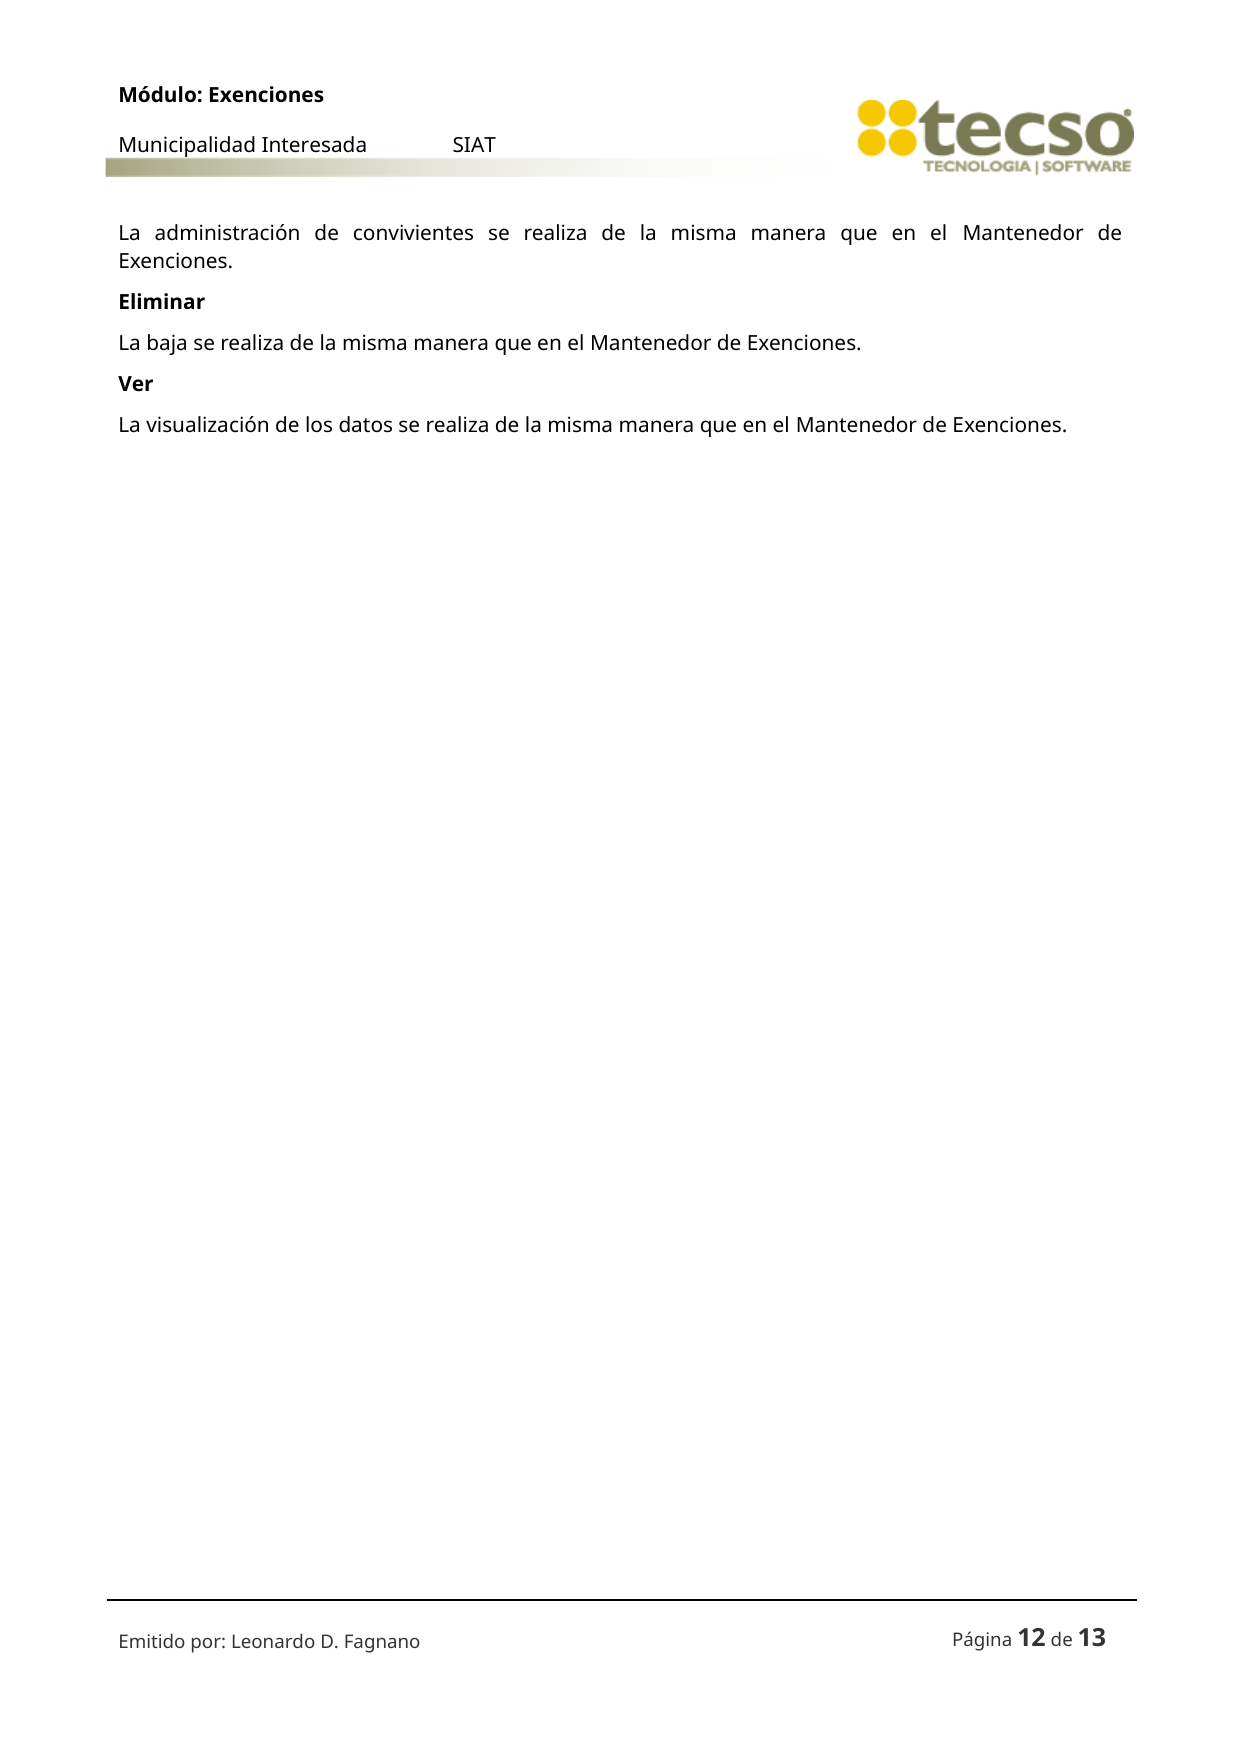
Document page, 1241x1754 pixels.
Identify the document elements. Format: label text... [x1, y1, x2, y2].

text La administración de convivientes se realiza de la misma manera que en el Mantenedor de Exenciones. [118, 218, 1122, 275]
text La baja se realiza de la misma manera que en el Mantenedor de Exenciones. [118, 328, 1122, 357]
text La visualización de los datos se realiza de la misma manera que en el Mantenedor de Exenciones. [118, 410, 1122, 438]
text Eliminar [118, 287, 1122, 316]
text Ver [118, 369, 1122, 398]
picture [105, 100, 1134, 177]
